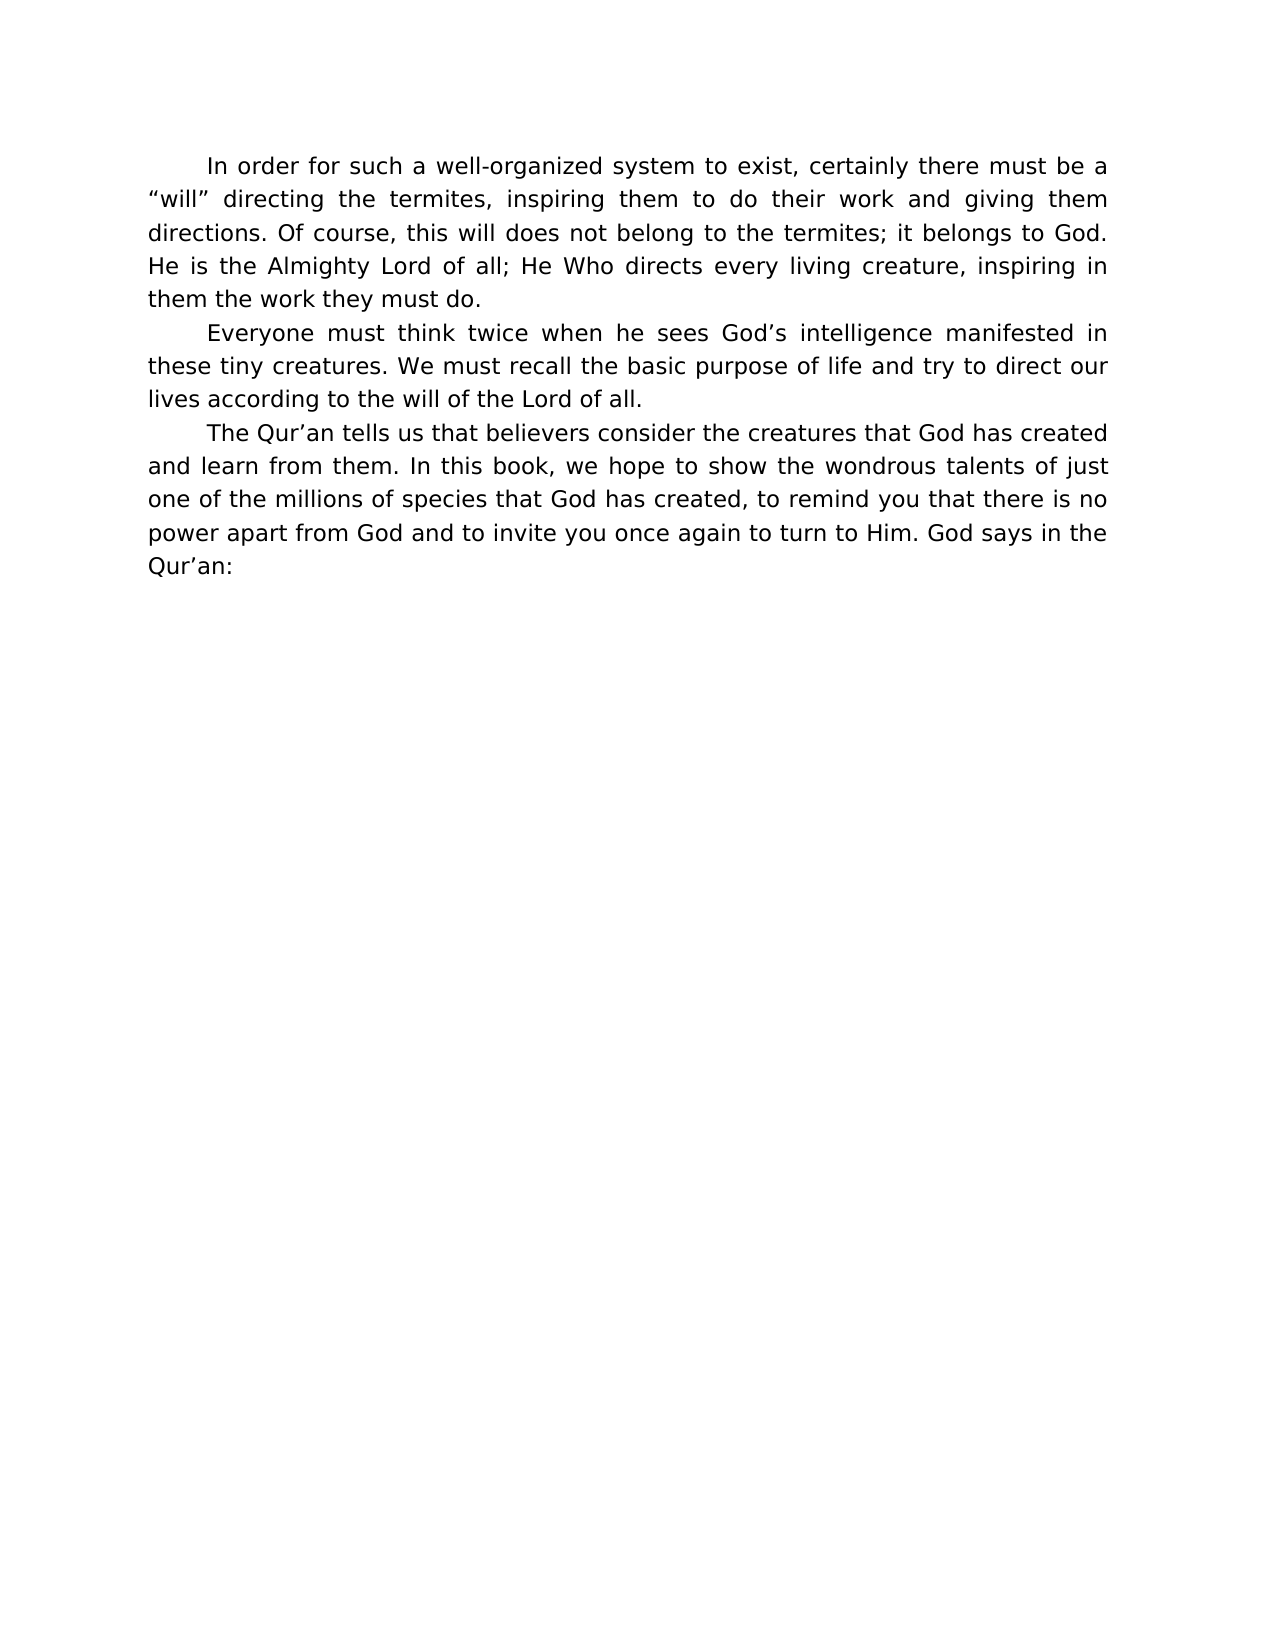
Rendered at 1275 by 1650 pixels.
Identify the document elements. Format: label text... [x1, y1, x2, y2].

text Everyone must think twice when he sees God’s intelligence manifested in these tiny creatures. We must recall the basic purpose of life and try to direct our lives according to the will of the Lord of all. [148, 314, 1110, 414]
text In order for such a well-organized system to exist, certainly there must be a “will” directing the termites, inspiring them to do their work and giving them directions. Of course, this will does not belong to the termites; it belongs to God. He is the Almighty Lord of all; He Who directs every living creature, inspiring in them the work they must do. [148, 148, 1110, 314]
text The Qur’an tells us that believers consider the creatures that God has created and learn from them. In this book, we hope to show the wondrous talents of just one of the millions of species that God has created, to remind you that there is no power apart from God and to invite you once again to turn to Him. God says in the Qur’an: [148, 414, 1110, 581]
